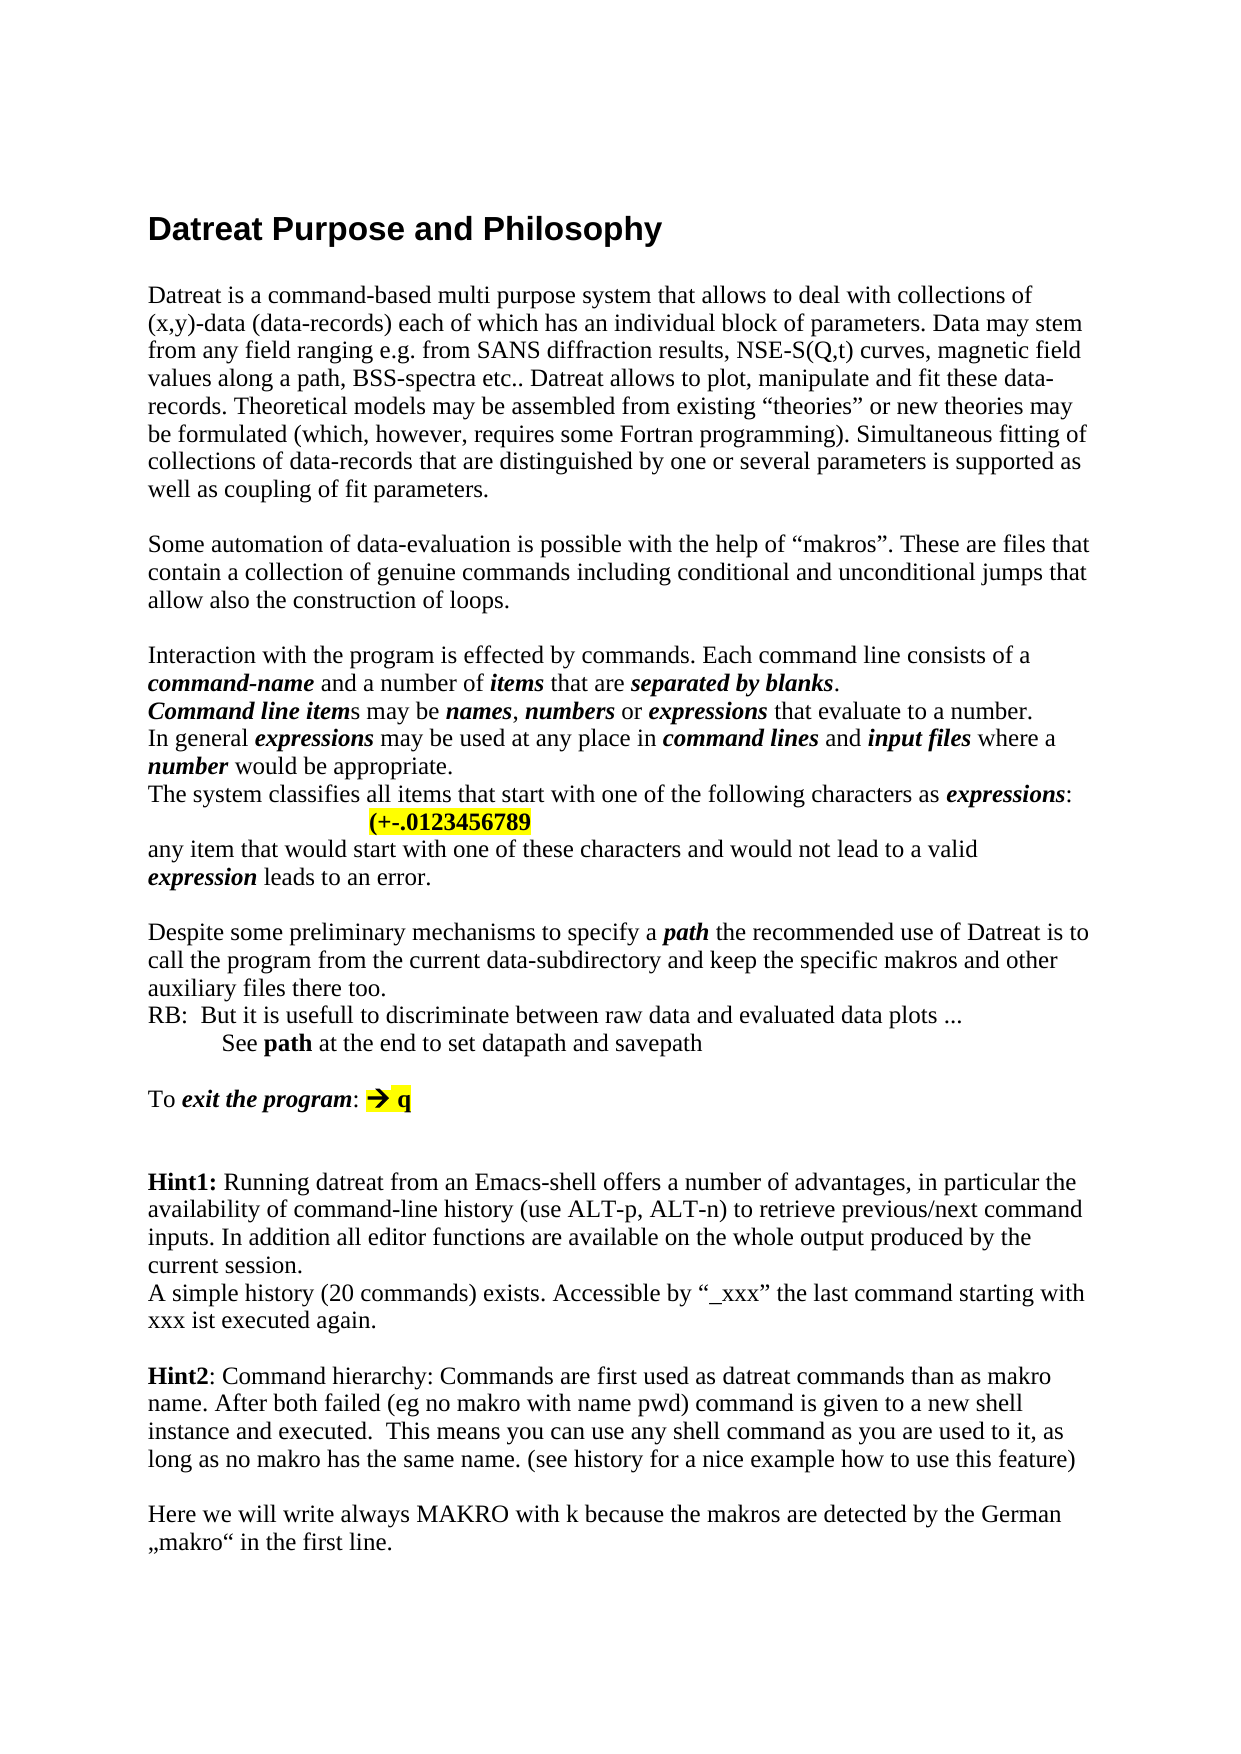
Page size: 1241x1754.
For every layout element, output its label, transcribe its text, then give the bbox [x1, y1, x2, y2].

text Hint2: Command hierarchy: Commands are first used as datreat commands than as makro name. After both failed (eg no makro with name pwd) command is given to a new shell instance and executed. This means you can use any shell command as you are used to it, as long as no makro has the same name. (see history for a nice example how to use this feature) [148, 1362, 1092, 1473]
text Here we will write always MAKRO with k because the makros are detected by the German „makro“ in the first line. [148, 1500, 1092, 1556]
text Interaction with the program is effected by commands. Each command line consists of a command-name and a number of items that are separated by blanks. [148, 641, 1092, 697]
text Command line items may be names, numbers or expressions that evaluate to a number. [148, 697, 1092, 724]
text Some automation of data-evaluation is possible with the help of “makros”. These are files that contain a collection of genuine commands including conditional and unconditional jumps that allow also the construction of loops. [148, 531, 1092, 614]
text A simple history (20 commands) exists. Accessible by “_xxx” the last command starting with xxx ist executed again. [148, 1279, 1092, 1334]
text Hint1: Running datreat from an Emacs-shell offers a number of advantages, in particular the availability of command-line history (use ALT-p, ALT-n) to retrieve previous/next command inputs. In addition all editor functions are available on the whole output produced by the current session. [148, 1168, 1092, 1279]
text In general expressions may be used at any place in command lines and input files where a number would be appropriate. [148, 724, 1092, 780]
text Datreat is a command-based multi purpose system that allows to deal with collections of (x,y)-data (data-records) each of which has an individual block of parameters. Data may stem from any field ranging e.g. from SANS diffraction results, NSE-S(Q,t) curves, magnetic field values along a path, BSS-spectra etc.. Datreat allows to plot, manipulate and fit these data-records. Theoretical models may be assembled from existing “theories” or new theories may be formulated (which, however, requires some Fortran programming). Simultaneous fitting of collections of data-records that are distinguished by one or several parameters is supported as well as coupling of fit parameters. [148, 281, 1092, 503]
text To exit the program:  q [148, 1085, 1092, 1112]
text RB: But it is usefull to discriminate between raw data and evaluated data plots ... [148, 1002, 1092, 1029]
text (+-.0123456789 [295, 808, 1092, 835]
subtitle Datreat Purpose and Philosophy [148, 210, 1092, 247]
text any item that would start with one of these characters and would not lead to a valid expression leads to an error. [148, 835, 1092, 891]
text Despite some preliminary mechanisms to specify a path the recommended use of Datreat is to call the program from the current data-subdirectory and keep the specific makros and other auxiliary files there too. [148, 918, 1092, 1002]
text See path at the end to set datapath and savepath [148, 1029, 1092, 1057]
text The system classifies all items that start with one of the following characters as expressions: [148, 780, 1092, 808]
